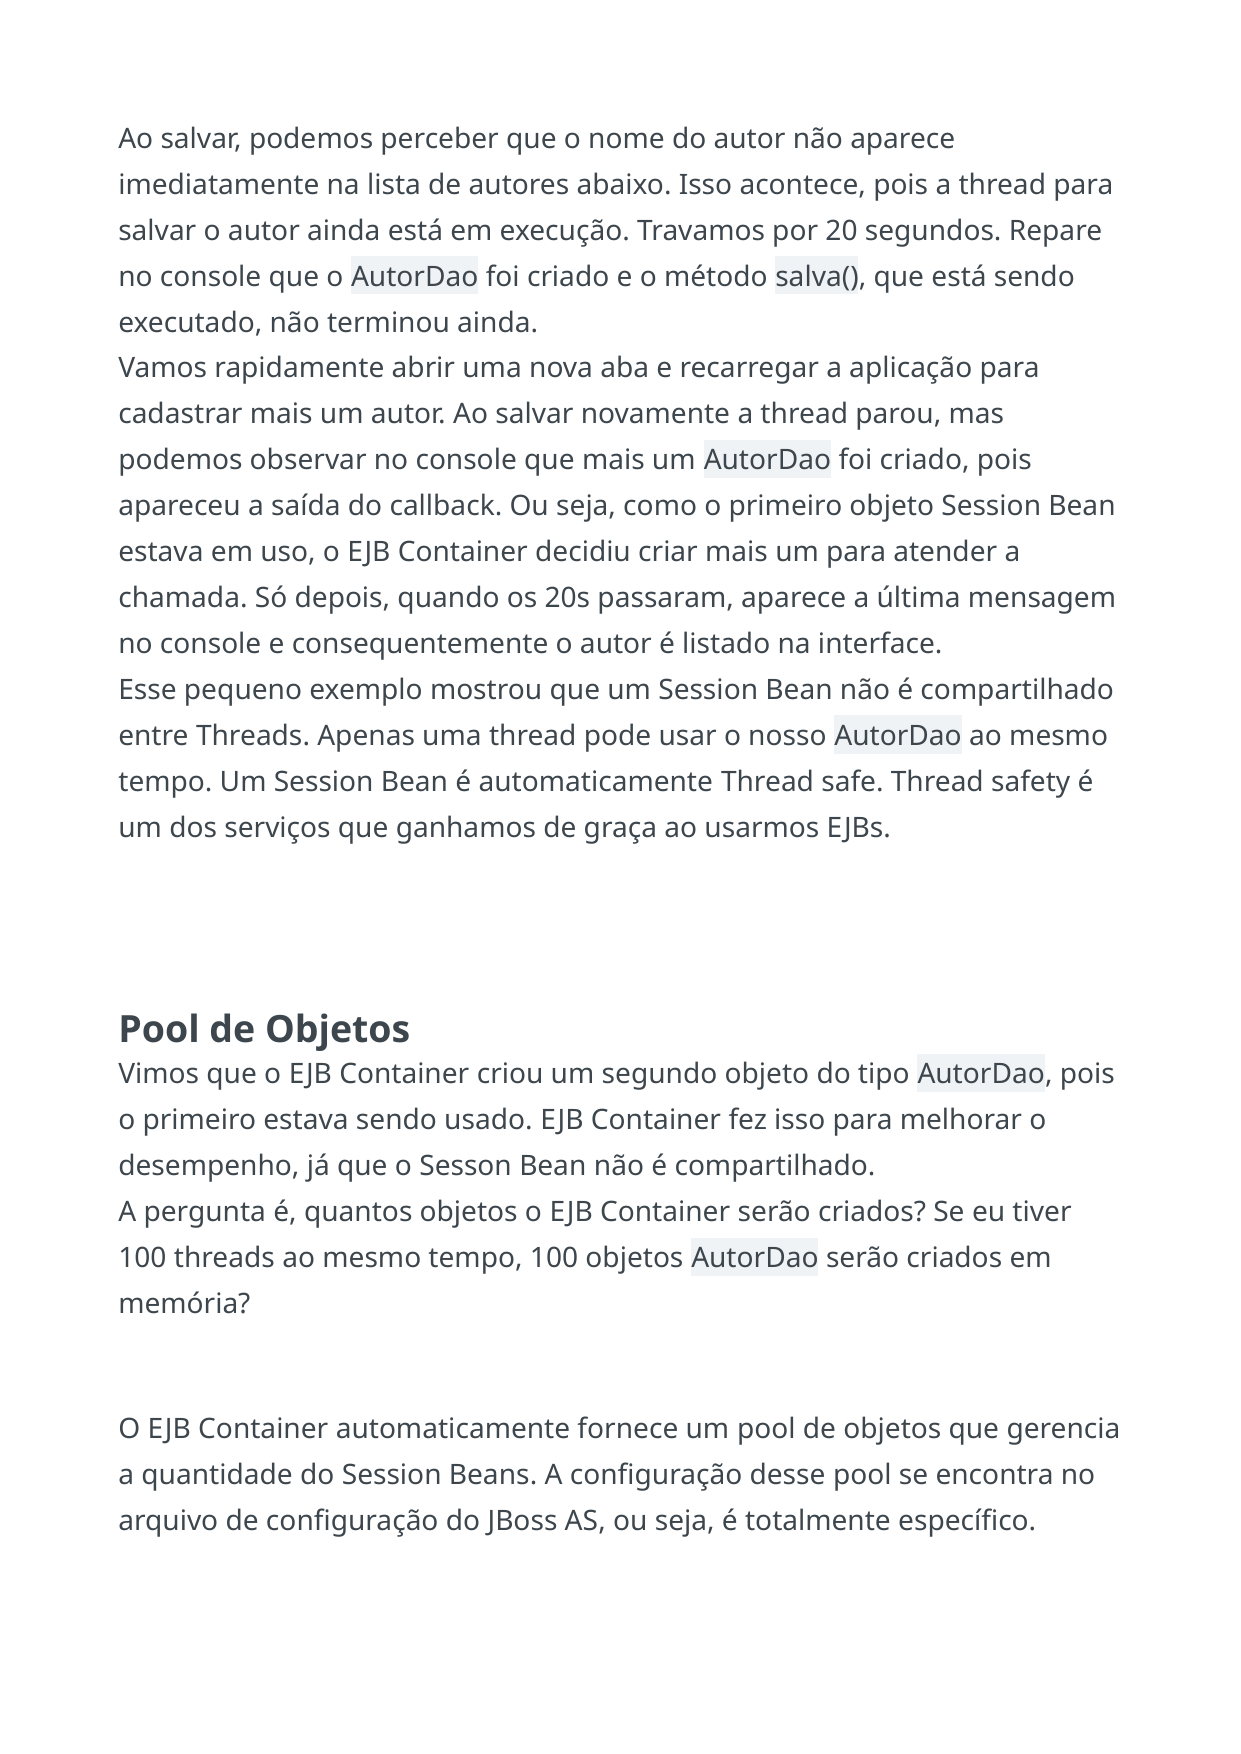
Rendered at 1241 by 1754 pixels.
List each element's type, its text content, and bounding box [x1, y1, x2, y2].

text O EJB Container automaticamente fornece um pool de objetos que gerencia a quantidade do Session Beans. A configuração desse pool se encontra no arquivo de configuração do JBoss AS, ou seja, é totalmente específico. [118, 1409, 1122, 1539]
text A pergunta é, quantos objetos o EJB Container serão criados? Se eu tiver 100 threads ao mesmo tempo, 100 objetos AutorDao serão criados em memória? [118, 1192, 1122, 1322]
text Esse pequeno exemplo mostrou que um Session Bean não é compartilhado entre Threads. Apenas uma thread pode usar o nosso AutorDao ao mesmo tempo. Um Session Bean é automaticamente Thread safe. Thread safety é um dos serviços que ganhamos de graça ao usarmos EJBs. [118, 669, 1122, 846]
text Ao salvar, podemos perceber que o nome do autor não aparece imediatamente na lista de autores abaixo. Isso acontece, pois a thread para salvar o autor ainda está em execução. Travamos por 20 segundos. Repare no console que o AutorDao foi criado e o método salva(), que está sendo executado, não terminou ainda. [118, 118, 1122, 340]
text Vimos que o EJB Container criou um segundo objeto do tipo AutorDao, pois o primeiro estava sendo usado. EJB Container fez isso para melhorar o desempenho, já que o Sesson Bean não é compartilhado. [118, 1054, 1122, 1184]
subtitle Pool de Objetos [118, 1003, 1122, 1054]
text Vamos rapidamente abrir uma nova aba e recarregar a aplicação para cadastrar mais um autor. Ao salvar novamente a thread parou, mas podemos observar no console que mais um AutorDao foi criado, pois apareceu a saída do callback. Ou seja, como o primeiro objeto Session Bean estava em uso, o EJB Container decidiu criar mais um para atender a chamada. Só depois, quando os 20s passaram, aparece a última mensagem no console e consequentemente o autor é listado na interface. [118, 348, 1122, 662]
